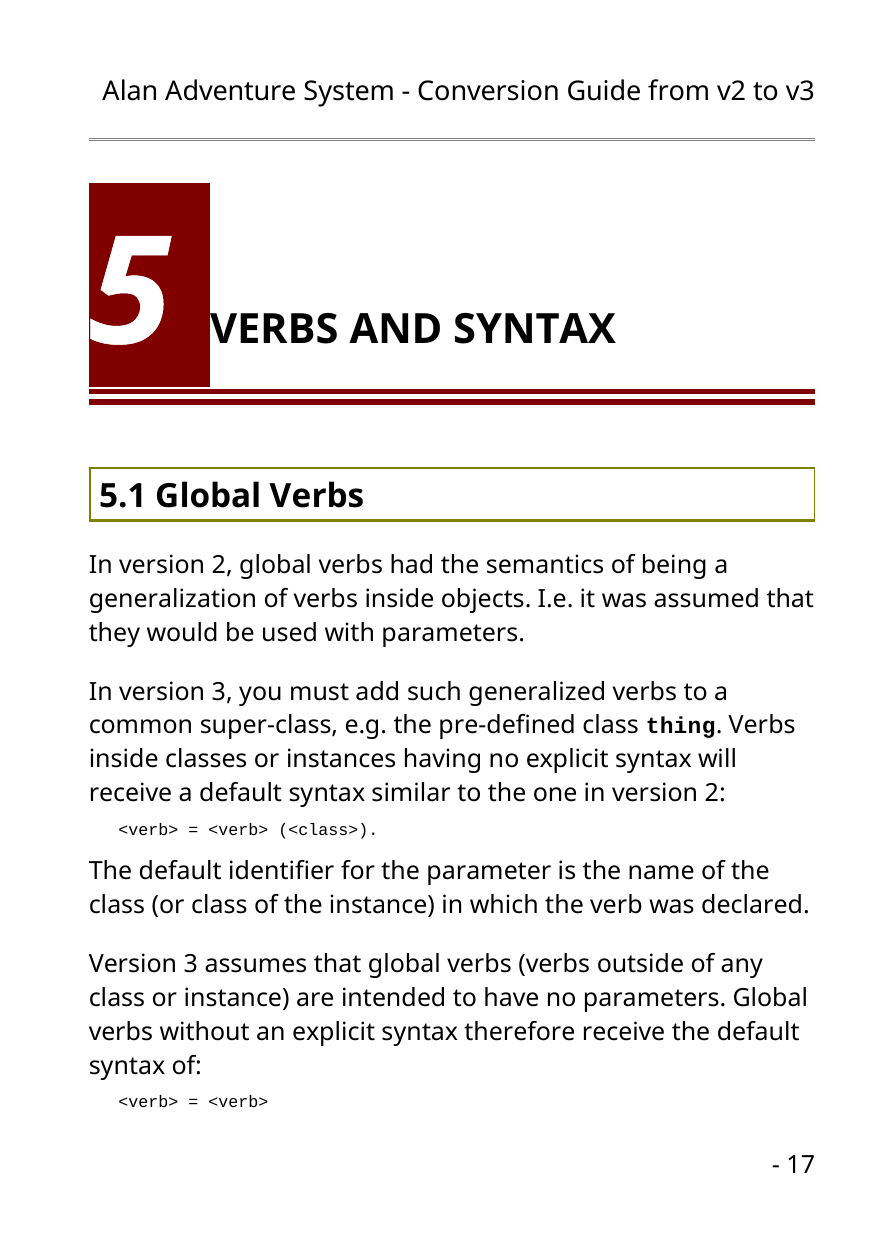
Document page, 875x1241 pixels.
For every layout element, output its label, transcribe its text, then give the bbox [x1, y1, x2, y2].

subtitle Global Verbs [91, 469, 814, 519]
text In version 2, global verbs had the semantics of being a generalization of verbs inside objects. I.e. it was assumed that they would be used with parameters. [88, 547, 815, 648]
text The default identifier for the parameter is the name of the class (or class of the instance) in which the verb was declared. [88, 853, 815, 921]
text <verb> = <verb> (<class>). [118, 822, 815, 840]
subtitle Verbs and Syntax [88, 183, 815, 405]
text Version 3 assumes that global verbs (verbs outside of any class or instance) are intended to have no parameters. Global verbs without an explicit syntax therefore receive the default syntax of: [88, 946, 815, 1082]
text <verb> = <verb> [118, 1094, 815, 1113]
text In version 3, you must add such generalized verbs to a common super-class, e.g. the pre-defined class thing. Verbs inside classes or instances having no explicit syntax will receive a default syntax similar to the one in version 2: [88, 673, 815, 809]
